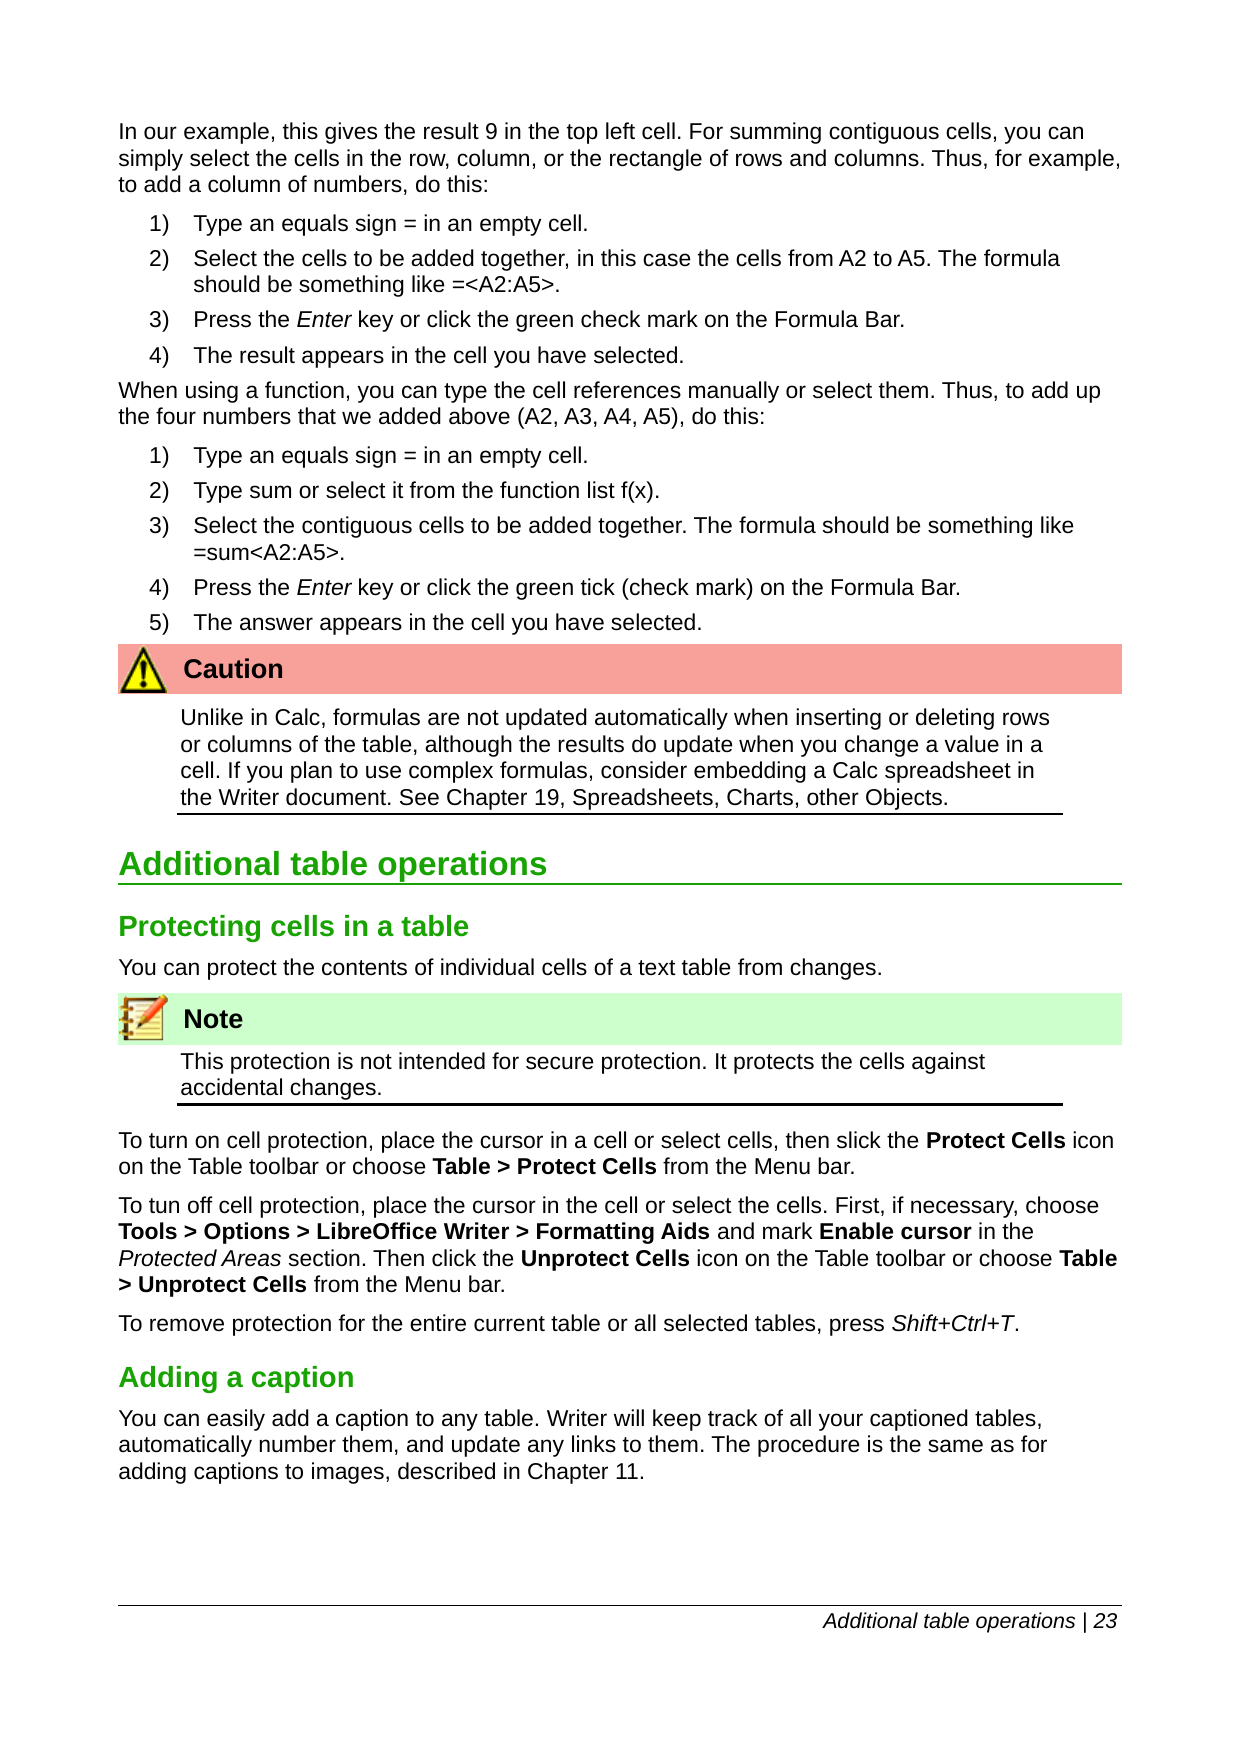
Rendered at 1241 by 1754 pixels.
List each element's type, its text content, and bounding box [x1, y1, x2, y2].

list Press the Enter key or click the green tick (check mark) on the Formula Bar. [169, 574, 1122, 600]
text Unlike in Calc, formulas are not updated automatically when inserting or deleting rows or columns of the table, although the results do update when you change a value in a cell. If you plan to use complex formulas, consider embedding a Calc spreadsheet in the Writer document. See Chapter 19, Spreadsheets, Charts, other Objects. [177, 701, 1063, 813]
subtitle Protecting cells in a table [118, 908, 1122, 942]
list To turn on cell protection, place the cursor in a cell or select cells, then slick the Protect Cells icon on the Table toolbar or choose Table > Protect Cells from the Menu bar. [118, 1127, 1122, 1179]
text To remove protection for the entire current table or all selected tables, press Shift+Ctrl+T. [118, 1310, 1122, 1336]
text This protection is not intended for secure protection. It protects the cells against accidental changes. [177, 1045, 1063, 1103]
picture [119, 993, 170, 1044]
list Select the cells to be added together, in this case the cells from A2 to A5. The formula should be something like =<A2:A5>. [169, 245, 1122, 298]
list Type an equals sign = in an empty cell. [169, 442, 1122, 468]
list Type sum or select it from the function list f(x). [169, 477, 1122, 504]
list When using a function, you can type the cell references manually or select them. Thus, to add up the four numbers that we added above (A2, A3, A4, A5), do this: [118, 377, 1122, 429]
list In our example, this gives the result 9 in the top left cell. For summing contiguous cells, you can simply select the cells in the row, column, or the rectangle of rows and columns. Thus, for example, to add a column of numbers, do this: [118, 118, 1122, 197]
subtitle Adding a caption [118, 1360, 1122, 1393]
subtitle Additional table operations [118, 844, 1122, 883]
list The result appears in the cell you have selected. [169, 342, 1122, 368]
list Press the Enter key or click the green check mark on the Formula Bar. [169, 306, 1122, 333]
list Select the contiguous cells to be added together. The formula should be something like =sum<A2:A5>. [169, 512, 1122, 565]
list Type an equals sign = in an empty cell. [169, 210, 1122, 236]
text You can easily add a caption to any table. Writer will keep track of all your captioned tables, automatically number them, and update any links to them. The procedure is the same as for adding captions to images, described in Chapter 11. [118, 1405, 1122, 1484]
subtitle Caution [118, 644, 1122, 694]
picture [119, 645, 167, 693]
text You can protect the contents of individual cells of a text table from changes. [118, 954, 1122, 980]
subtitle Note [118, 993, 1122, 1045]
list The answer appears in the cell you have selected. [169, 609, 1122, 636]
list To tun off cell protection, place the cursor in the cell or select the cells. First, if necessary, choose Tools > Options > LibreOffice Writer > Formatting Aids and mark Enable cursor in the Protected Areas section. Then click the Unprotect Cells icon on the Table toolbar or choose Table > Unprotect Cells from the Menu bar. [118, 1192, 1122, 1297]
